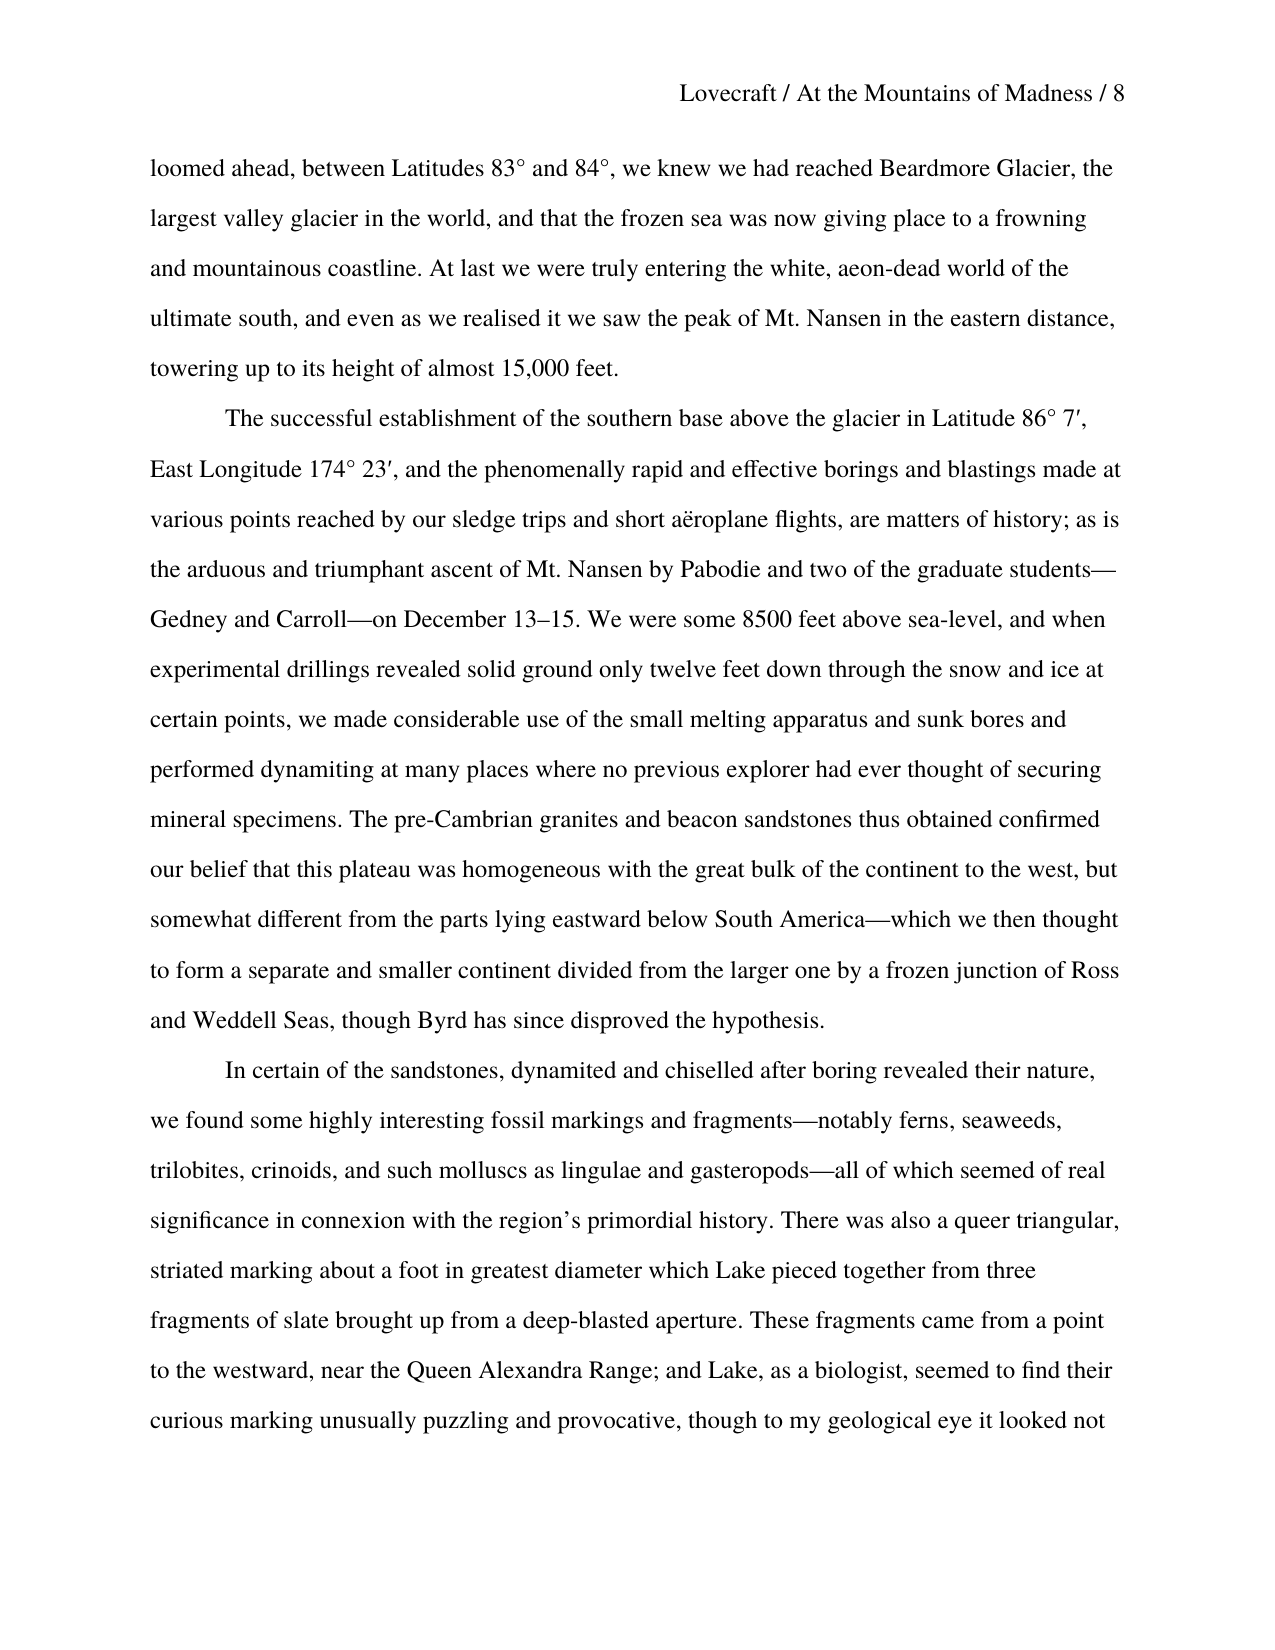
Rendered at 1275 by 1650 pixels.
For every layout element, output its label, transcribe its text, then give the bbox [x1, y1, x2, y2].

text The successful establishment of the southern base above the glacier in Latitude 86° 7′, East Longitude 174° 23′, and the phenomenally rapid and effective borings and blastings made at various points reached by our sledge trips and short aëroplane flights, are matters of history; as is the arduous and triumphant ascent of Mt. Nansen by Pabodie and two of the graduate students—Gedney and Carroll—on December 13–15. We were some 8500 feet above sea-level, and when experimental drillings revealed solid ground only twelve feet down through the snow and ice at certain points, we made considerable use of the small melting apparatus and sunk bores and performed dynamiting at many places where no previous explorer had ever thought of securing mineral specimens. The pre-Cambrian granites and beacon sandstones thus obtained confirmed our belief that this plateau was homogeneous with the great bulk of the continent to the west, but somewhat different from the parts lying eastward below South America—which we then thought to form a separate and smaller continent divided from the larger one by a frozen junction of Ross and Weddell Seas, though Byrd has since disproved the hypothesis. [150, 401, 1125, 1035]
text In certain of the sandstones, dynamited and chiselled after boring revealed their nature, we found some highly interesting fossil markings and fragments—notably ferns, seaweeds, trilobites, crinoids, and such molluscs as lingulae and gasteropods—all of which seemed of real significance in connexion with the region’s primordial history. There was also a queer triangular, striated marking about a foot in greatest diameter which Lake pieced together from three fragments of slate brought up from a deep-blasted aperture. These fragments came from a point to the westward, near the Queen Alexandra Range; and Lake, as a biologist, seemed to find their curious marking unusually puzzling and provocative, though to my geological eye it looked not [150, 1052, 1125, 1436]
text loomed ahead, between Latitudes 83° and 84°, we knew we had reached Beardmore Glacier, the largest valley glacier in the world, and that the frozen sea was now giving place to a frowning and mountainous coastline. At last we were truly entering the white, aeon-dead world of the ultimate south, and even as we realised it we saw the peak of Mt. Nansen in the eastern distance, towering up to its height of almost 15,000 feet. [150, 150, 1125, 384]
